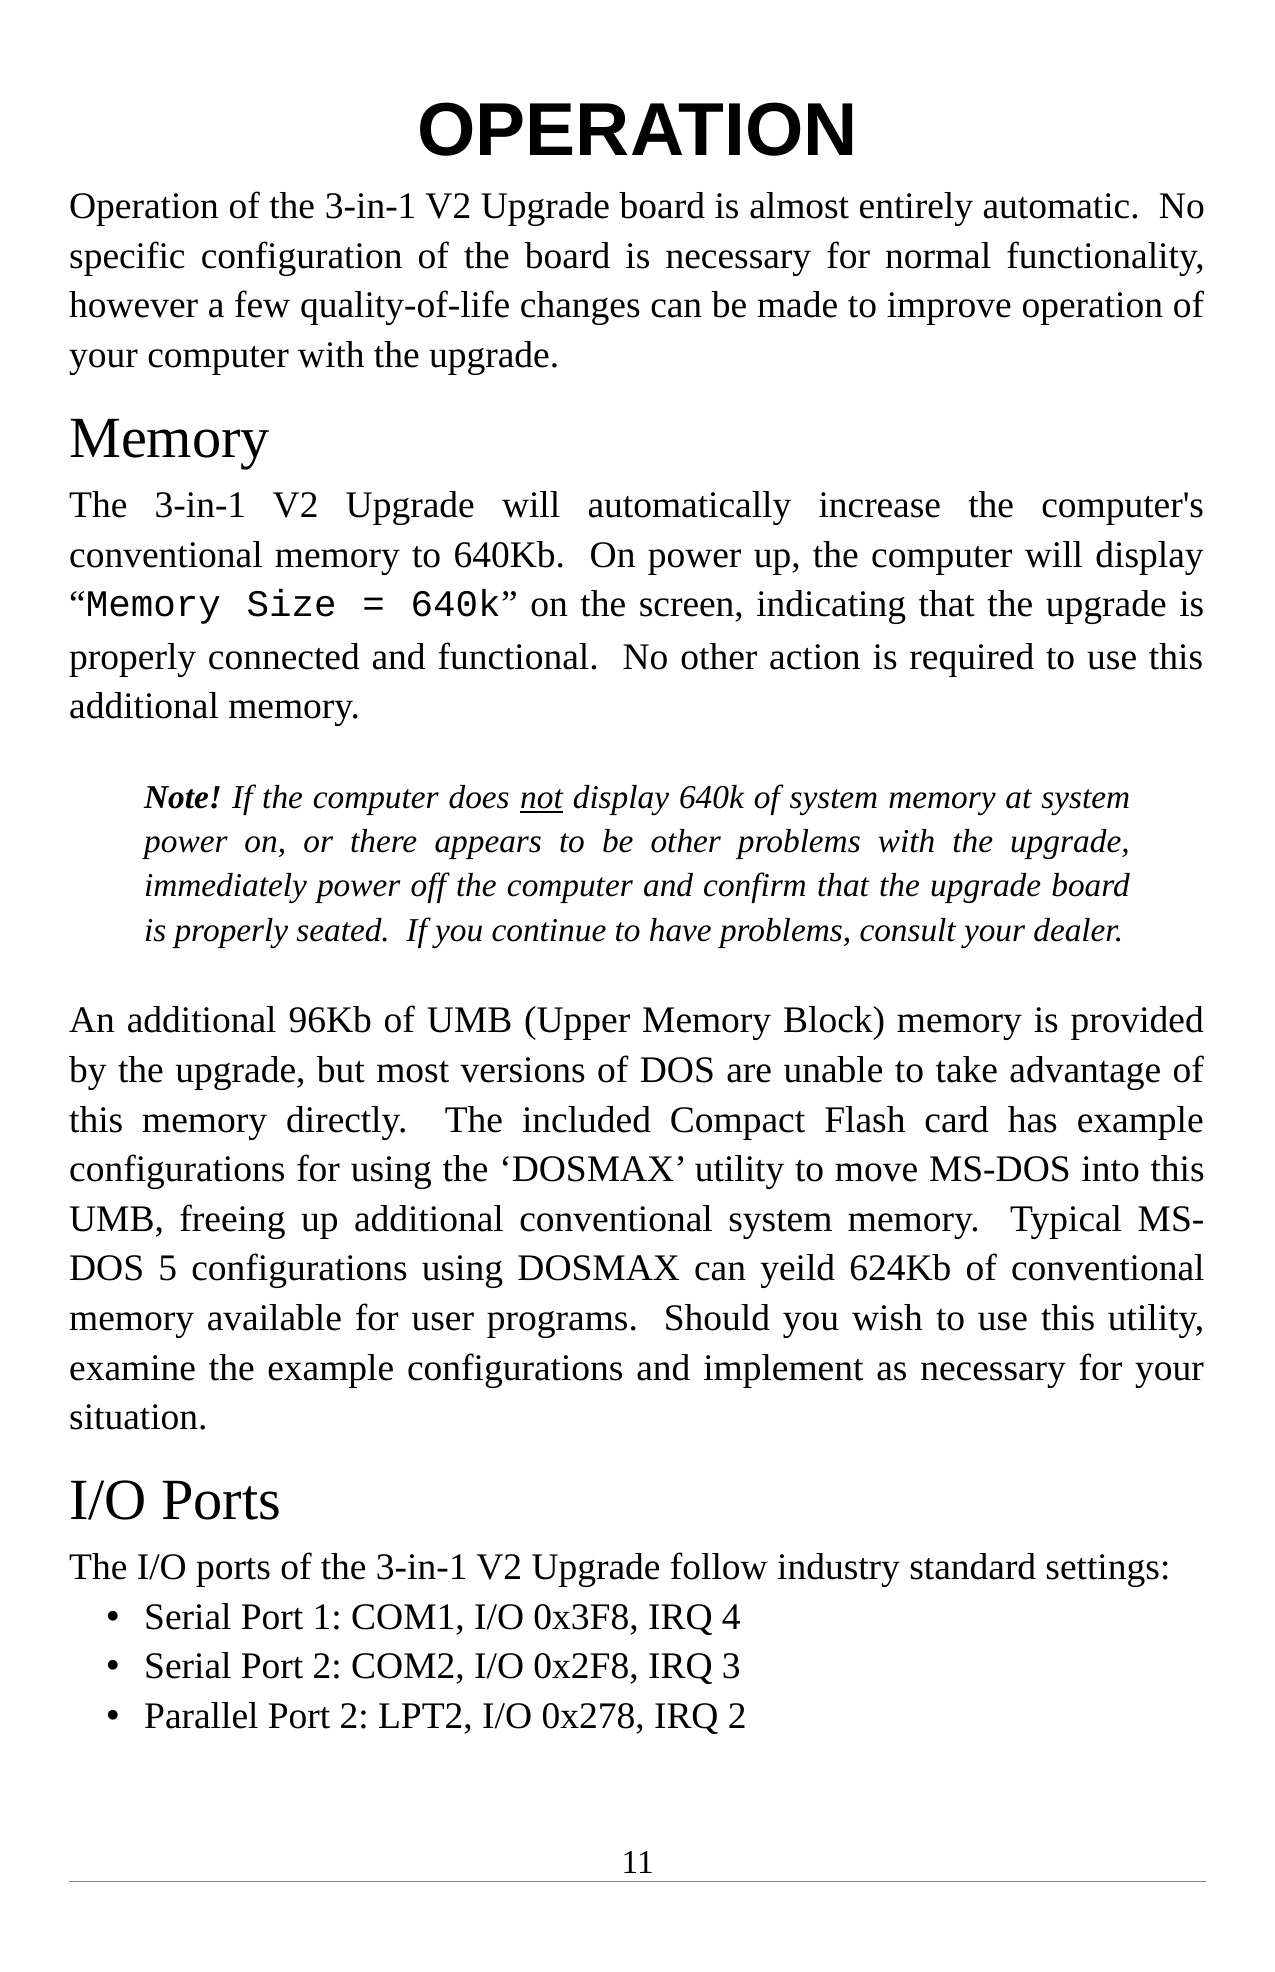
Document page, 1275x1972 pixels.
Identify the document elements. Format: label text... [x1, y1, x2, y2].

text Operation of the 3-in-1 V2 Upgrade board is almost entirely automatic. No specific configuration of the board is necessary for normal functionality, however a few quality-of-life changes can be made to improve operation of your computer with the upgrade. [69, 184, 1206, 376]
list Serial Port 1: COM1, I/O 0x3F8, IRQ 4 [106, 1594, 1206, 1637]
text The I/O ports of the 3-in-1 V2 Upgrade follow industry standard settings: [69, 1544, 1206, 1588]
list Parallel Port 2: LPT2, I/O 0x278, IRQ 2 [106, 1693, 1206, 1736]
subtitle OPERATION [69, 85, 1206, 171]
text Note! If the computer does not display 640k of system memory at system power on, or there appears to be other problems with the upgrade, immediately power off the computer and confirm that the upgrade board is properly seated. If you continue to have problems, consult your dealer. [144, 778, 1131, 948]
list Serial Port 2: COM2, I/O 0x2F8, IRQ 3 [106, 1644, 1206, 1687]
text The 3-in-1 V2 Upgrade will automatically increase the computer's conventional memory to 640Kb. On power up, the computer will display “Memory Size = 640k” on the screen, indicating that the upgrade is properly connected and functional. No other action is required to use this additional memory. [69, 482, 1206, 727]
subtitle Memory [69, 403, 1206, 470]
text An additional 96Kb of UMB (Upper Memory Block) memory is provided by the upgrade, but most versions of DOS are unable to take advantage of this memory directly. The included Compact Flash card has example configurations for using the ‘DOSMAX’ utility to move MS-DOS into this UMB, freeing up additional conventional system memory. Typical MS-DOS 5 configurations using DOSMAX can yeild 624Kb of conventional memory available for user programs. Should you wish to use this utility, examine the example configurations and implement as necessary for your situation. [69, 998, 1206, 1438]
subtitle I/O Ports [69, 1465, 1206, 1532]
